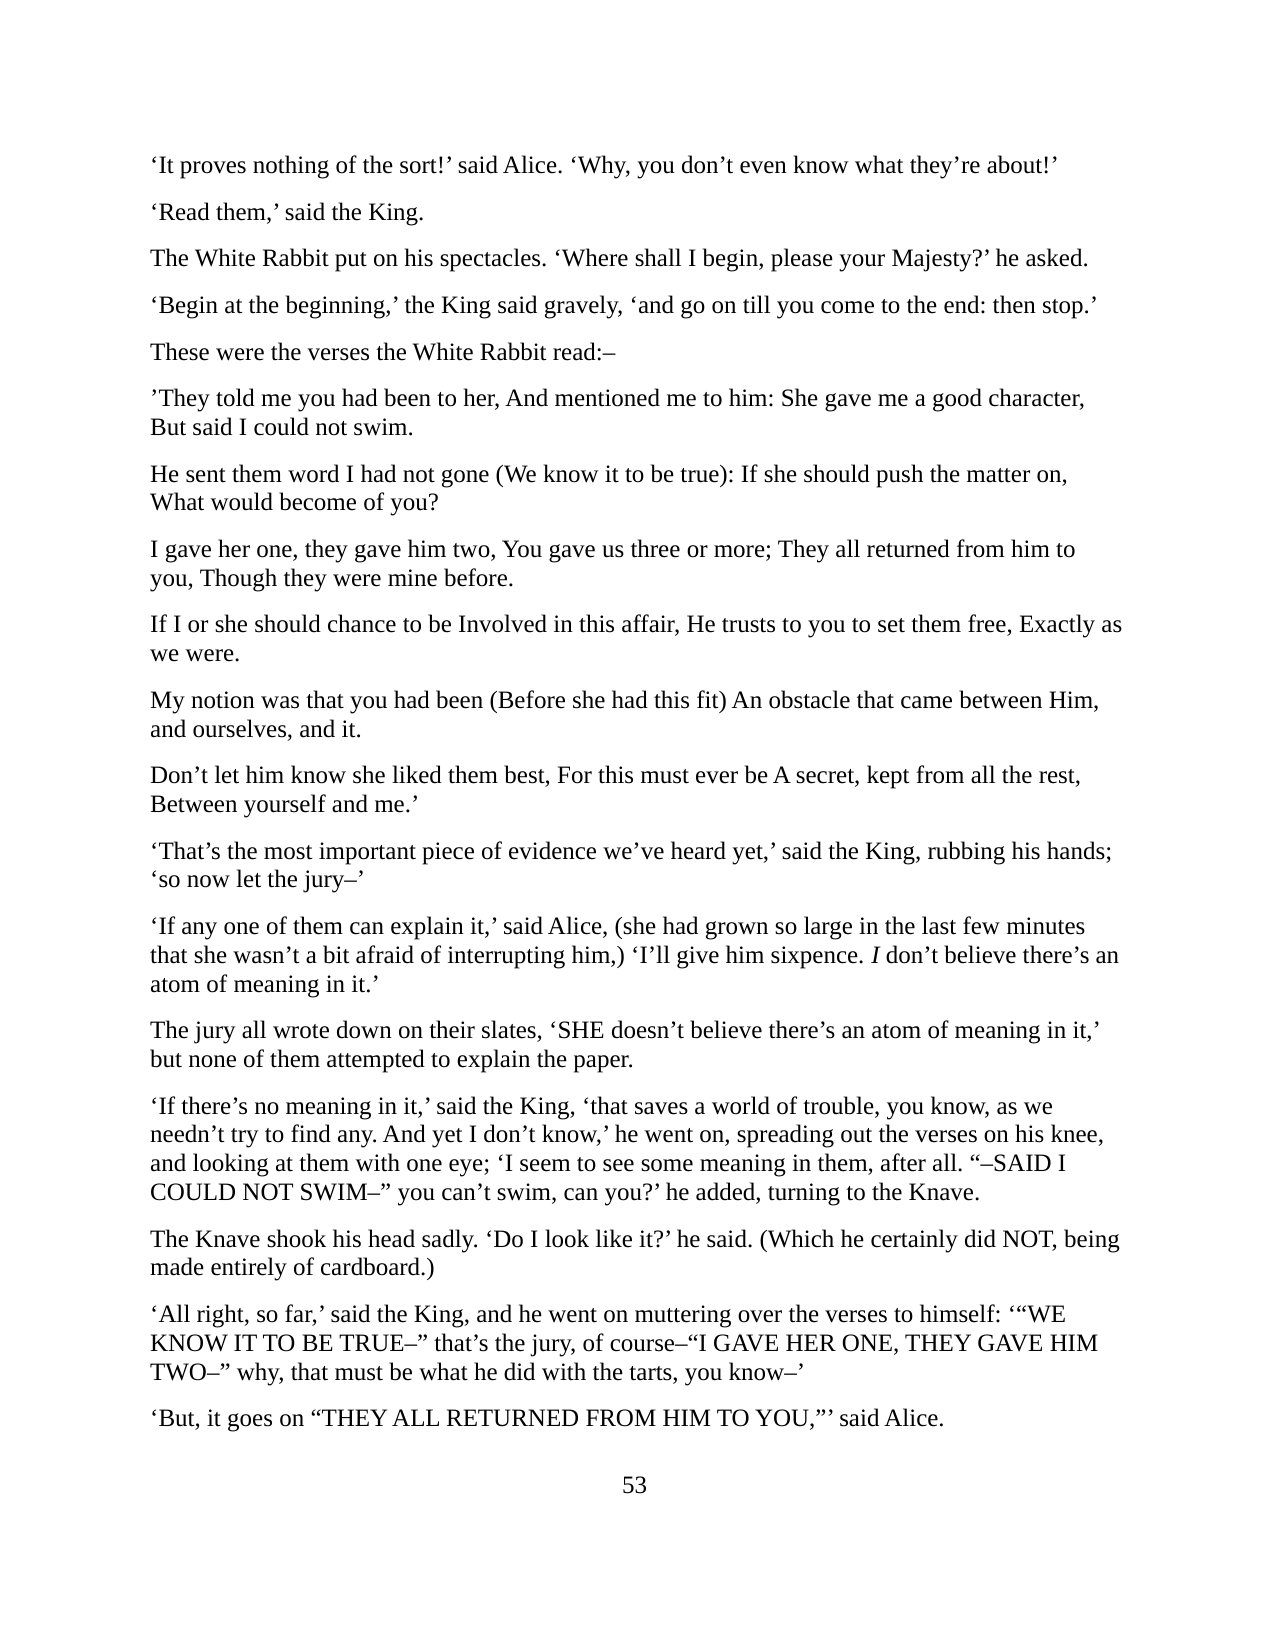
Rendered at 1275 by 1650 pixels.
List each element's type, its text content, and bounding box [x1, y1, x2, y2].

text The White Rabbit put on his spectacles. ‘Where shall I begin, please your Majesty?’ he asked. [150, 243, 1125, 272]
text If I or she should chance to be Involved in this affair, He trusts to you to set them free, Exactly as we were. [150, 609, 1125, 667]
text He sent them word I had not gone (We know it to be true): If she should push the matter on, What would become of you? [150, 459, 1125, 516]
text ’They told me you had been to her, And mentioned me to him: She gave me a good character, But said I could not swim. [150, 383, 1125, 441]
text ‘That’s the most important piece of evidence we’ve heard yet,’ said the King, rubbing his hands; ‘so now let the jury–’ [150, 836, 1125, 893]
text ‘But, it goes on “THEY ALL RETURNED FROM HIM TO YOU,”’ said Alice. [150, 1403, 1125, 1432]
text ‘All right, so far,’ said the King, and he went on muttering over the verses to himself: ‘“WE KNOW IT TO BE TRUE–” that’s the jury, of course–“I GAVE HER ONE, THEY GAVE HIM TWO–” why, that must be what he did with the tarts, you know–’ [150, 1299, 1125, 1385]
text ‘Begin at the beginning,’ the King said gravely, ‘and go on till you come to the end: then stop.’ [150, 290, 1125, 319]
text ‘Read them,’ said the King. [150, 197, 1125, 225]
text ‘If any one of them can explain it,’ said Alice, (she had grown so large in the last few minutes that she wasn’t a bit afraid of interrupting him,) ‘I’ll give him sixpence. I don’t believe there’s an atom of meaning in it.’ [150, 911, 1125, 997]
text ‘It proves nothing of the sort!’ said Alice. ‘Why, you don’t even know what they’re about!’ [150, 150, 1125, 179]
text The jury all wrote down on their slates, ‘SHE doesn’t believe there’s an atom of meaning in it,’ but none of them attempted to explain the paper. [150, 1015, 1125, 1073]
text These were the verses the White Rabbit read:– [150, 337, 1125, 365]
text I gave her one, they gave him two, You gave us three or more; They all returned from him to you, Though they were mine before. [150, 534, 1125, 592]
text The Knave shook his head sadly. ‘Do I look like it?’ he said. (Which he certainly did NOT, being made entirely of cardboard.) [150, 1224, 1125, 1281]
text My notion was that you had been (Before she had this fit) An obstacle that came between Him, and ourselves, and it. [150, 685, 1125, 742]
text ‘If there’s no meaning in it,’ said the King, ‘that saves a world of trouble, you know, as we needn’t try to find any. And yet I don’t know,’ he went on, spreading out the verses on his knee, and looking at them with one eye; ‘I seem to see some meaning in them, after all. “–SAID I COULD NOT SWIM–” you can’t swim, can you?’ he added, turning to the Knave. [150, 1091, 1125, 1206]
text Don’t let him know she liked them best, For this must ever be A secret, kept from all the rest, Between yourself and me.’ [150, 760, 1125, 818]
